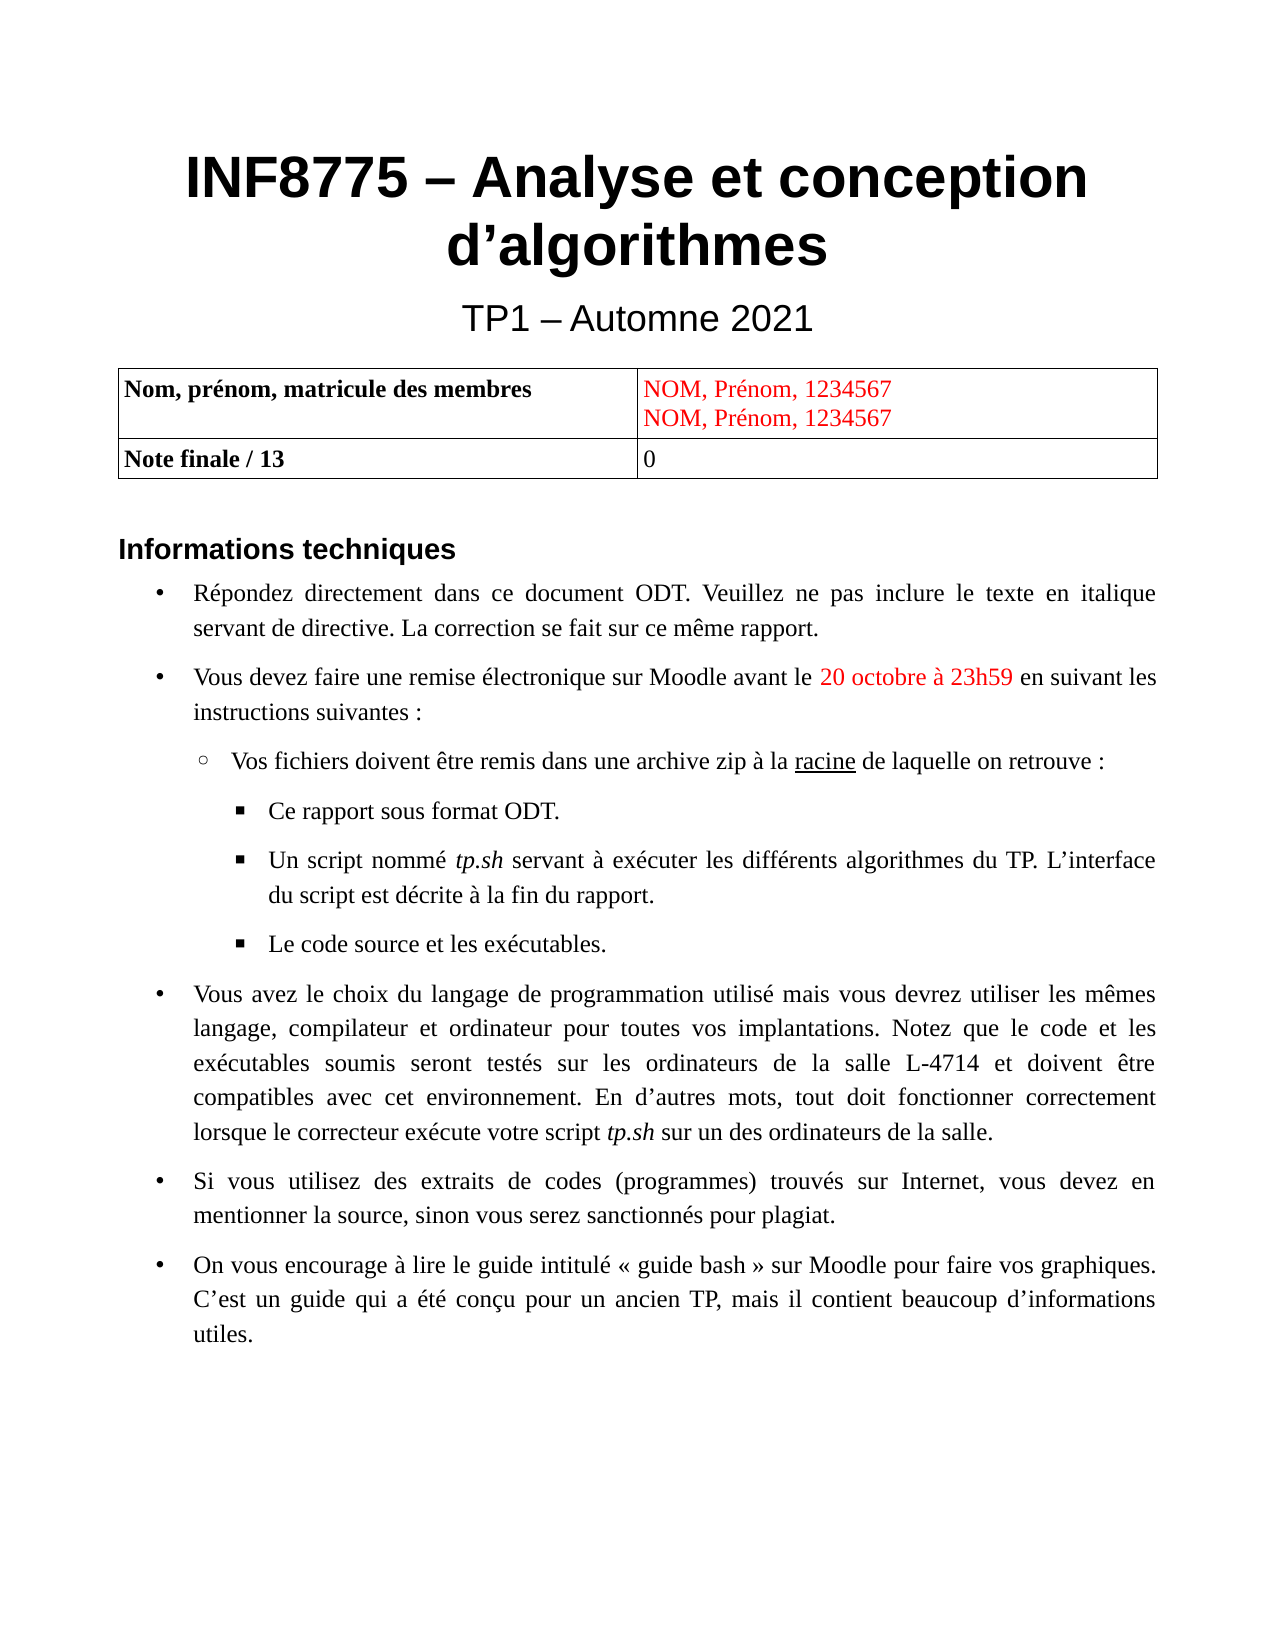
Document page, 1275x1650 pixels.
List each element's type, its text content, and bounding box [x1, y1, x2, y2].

text INF8775 – Analyse et conception d’algorithmes [118, 143, 1157, 277]
list Vous devez faire une remise électronique sur Moodle avant le 20 octobre à 23h59 en suivant les instructions suivantes : [156, 662, 1157, 726]
text TP1 – Automne 2021 [118, 296, 1157, 339]
list Répondez directement dans ce document ODT. Veuillez ne pas inclure le texte en italique servant de directive. La correction se fait sur ce même rapport. [156, 578, 1157, 642]
list Vos fichiers doivent être remis dans une archive zip à la racine de laquelle on retrouve : [193, 746, 1157, 775]
list On vous encourage à lire le guide intitulé « guide bash » sur Moodle pour faire vos graphiques. C’est un guide qui a été conçu pour un ancien TP, mais il contient beaucoup d’informations utiles. [156, 1250, 1157, 1347]
subtitle Informations techniques [118, 532, 1157, 566]
table_cell Note finale / 13 [119, 439, 637, 478]
list Si vous utilisez des extraits de codes (programmes) trouvés sur Internet, vous devez en mentionner la source, sinon vous serez sanctionnés pour plagiat. [156, 1166, 1157, 1229]
table_header NOM, Prénom, 1234567 NOM, Prénom, 1234567 [638, 369, 1157, 437]
table_header Nom, prénom, matricule des membres [119, 369, 637, 437]
list Vous avez le choix du langage de programmation utilisé mais vous devrez utiliser les mêmes langage, compilateur et ordinateur pour toutes vos implantations. Notez que le code et les exécutables soumis seront testés sur les ordinateurs de la salle L-4714 et doivent être compatibles avec cet environnement. En d’autres mots, tout doit fonctionner correctement lorsque le correcteur exécute votre script tp.sh sur un des ordinateurs de la salle. [156, 979, 1157, 1145]
table_cell 0 [638, 439, 1157, 478]
list Un script nommé tp.sh servant à exécuter les différents algorithmes du TP. L’interface du script est décrite à la fin du rapport. [231, 845, 1157, 908]
list Le code source et les exécutables. [231, 929, 1157, 958]
list Ce rapport sous format ODT. [231, 796, 1157, 824]
